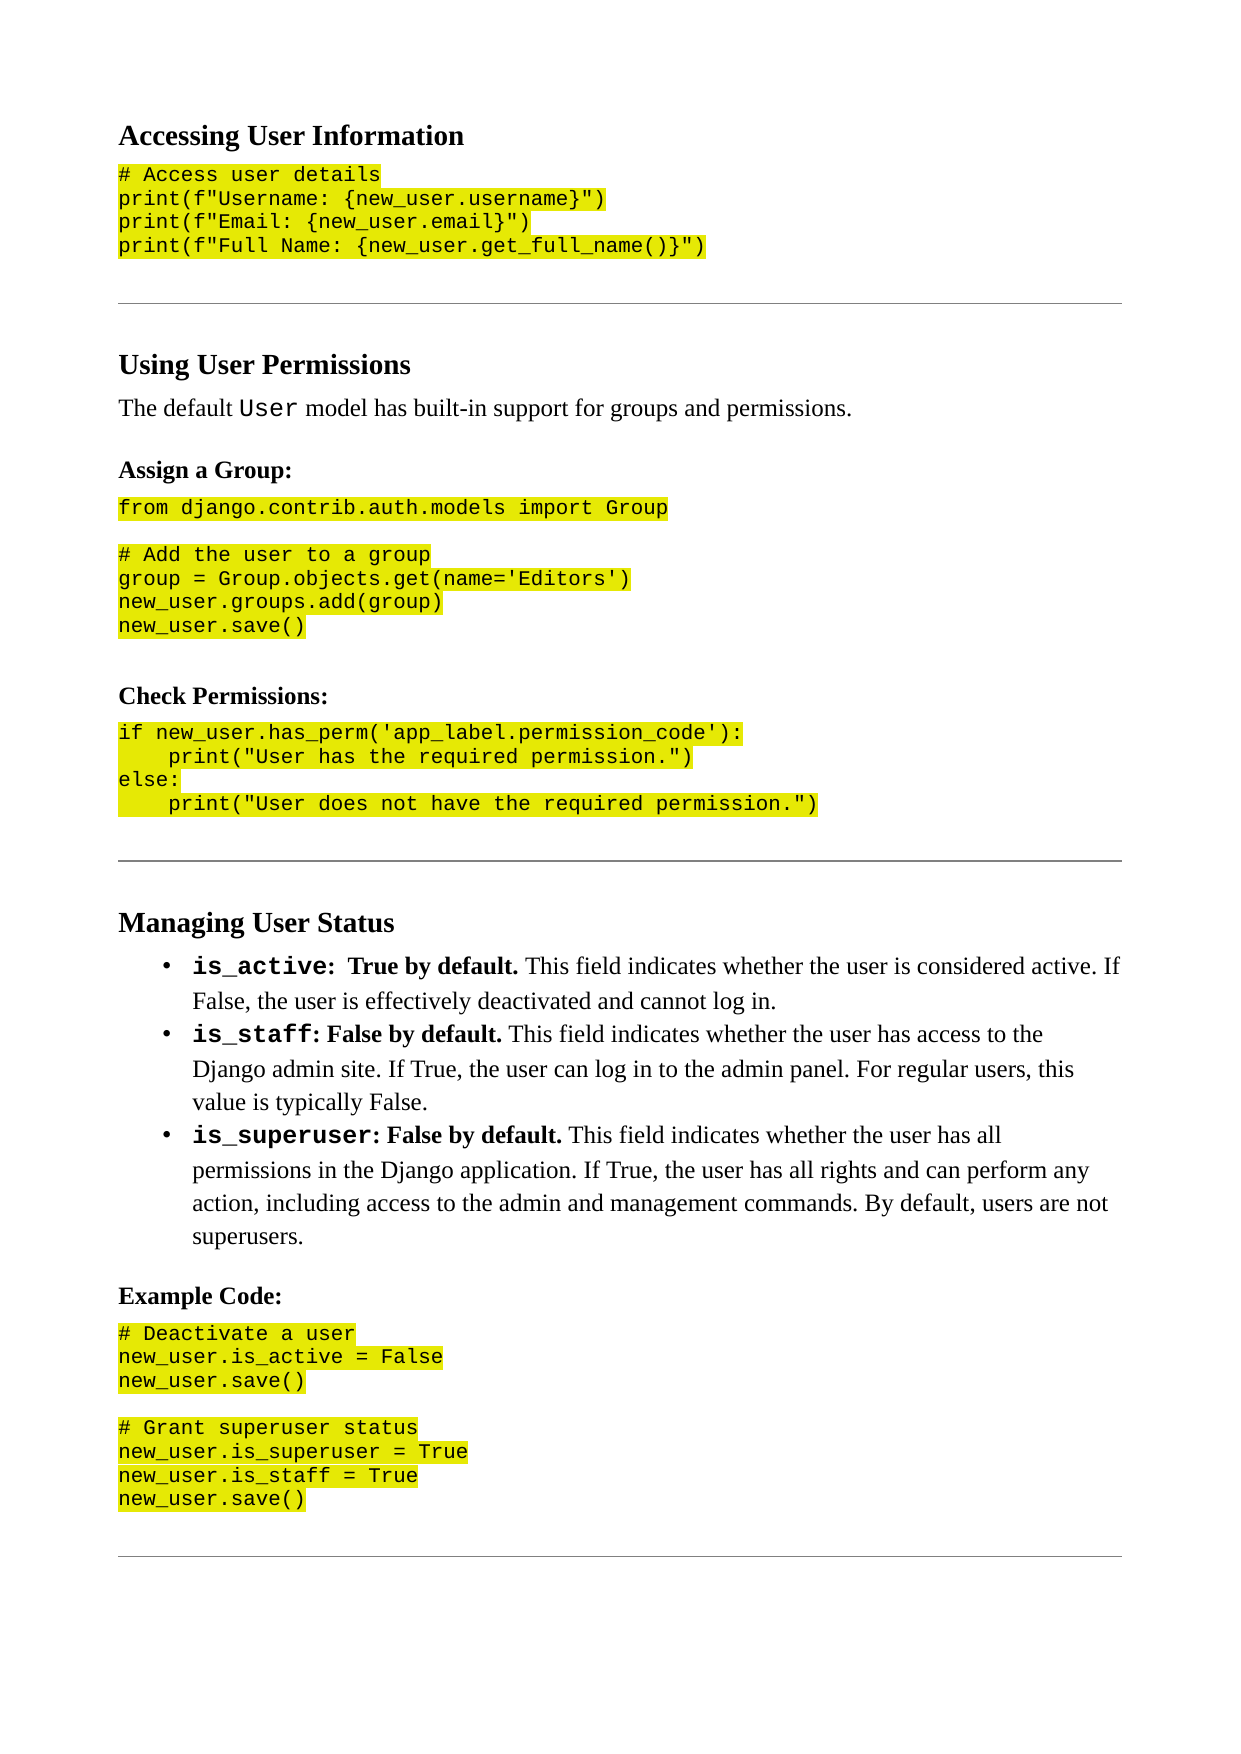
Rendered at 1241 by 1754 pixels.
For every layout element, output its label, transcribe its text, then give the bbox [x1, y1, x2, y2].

text # Deactivate a user [118, 1323, 1122, 1346]
list is_active: True by default. This field indicates whether the user is considered active. If False, the user is effectively deactivated and cannot log in. [162, 951, 1122, 1015]
subtitle Accessing User Information [118, 118, 1122, 152]
subtitle Managing User Status [118, 905, 1122, 938]
list is_superuser: False by default. This field indicates whether the user has all permissions in the Django application. If True, the user has all rights and can perform any action, including access to the admin and management commands. By default, users are not superusers. [162, 1120, 1122, 1250]
subtitle Assign a Group: [118, 456, 1122, 484]
text print("User does not have the required permission.") [118, 793, 1122, 817]
text print(f"Username: {new_user.username}") [118, 188, 1122, 211]
text # Access user details [118, 164, 1122, 188]
subtitle Using User Permissions [118, 347, 1122, 381]
text print(f"Email: {new_user.email}") [118, 211, 1122, 235]
text new_user.is_staff = True [118, 1464, 1122, 1488]
text else: [118, 769, 1122, 793]
text # Add the user to a group [118, 544, 1122, 568]
text new_user.is_superuser = True [118, 1441, 1122, 1464]
text # Grant superuser status [118, 1417, 1122, 1441]
text new_user.save() [118, 1370, 1122, 1394]
text new_user.groups.add(group) [118, 591, 1122, 615]
text group = Group.objects.get(name='Editors') [118, 568, 1122, 591]
text if new_user.has_perm('app_label.permission_code'): [118, 722, 1122, 746]
text new_user.is_active = False [118, 1346, 1122, 1370]
subtitle Check Permissions: [118, 681, 1122, 709]
list is_staff: False by default. This field indicates whether the user has access to the Django admin site. If True, the user can log in to the admin panel. For regular users, this value is typically False. [162, 1019, 1122, 1116]
text new_user.save() [118, 1488, 1122, 1512]
subtitle Example Code: [118, 1281, 1122, 1310]
text from django.contrib.auth.models import Group [118, 497, 1122, 521]
text print(f"Full Name: {new_user.get_full_name()}") [118, 235, 1122, 259]
text new_user.save() [118, 615, 1122, 639]
text The default User model has built-in support for groups and permissions. [118, 393, 1122, 424]
text print("User has the required permission.") [118, 746, 1122, 769]
